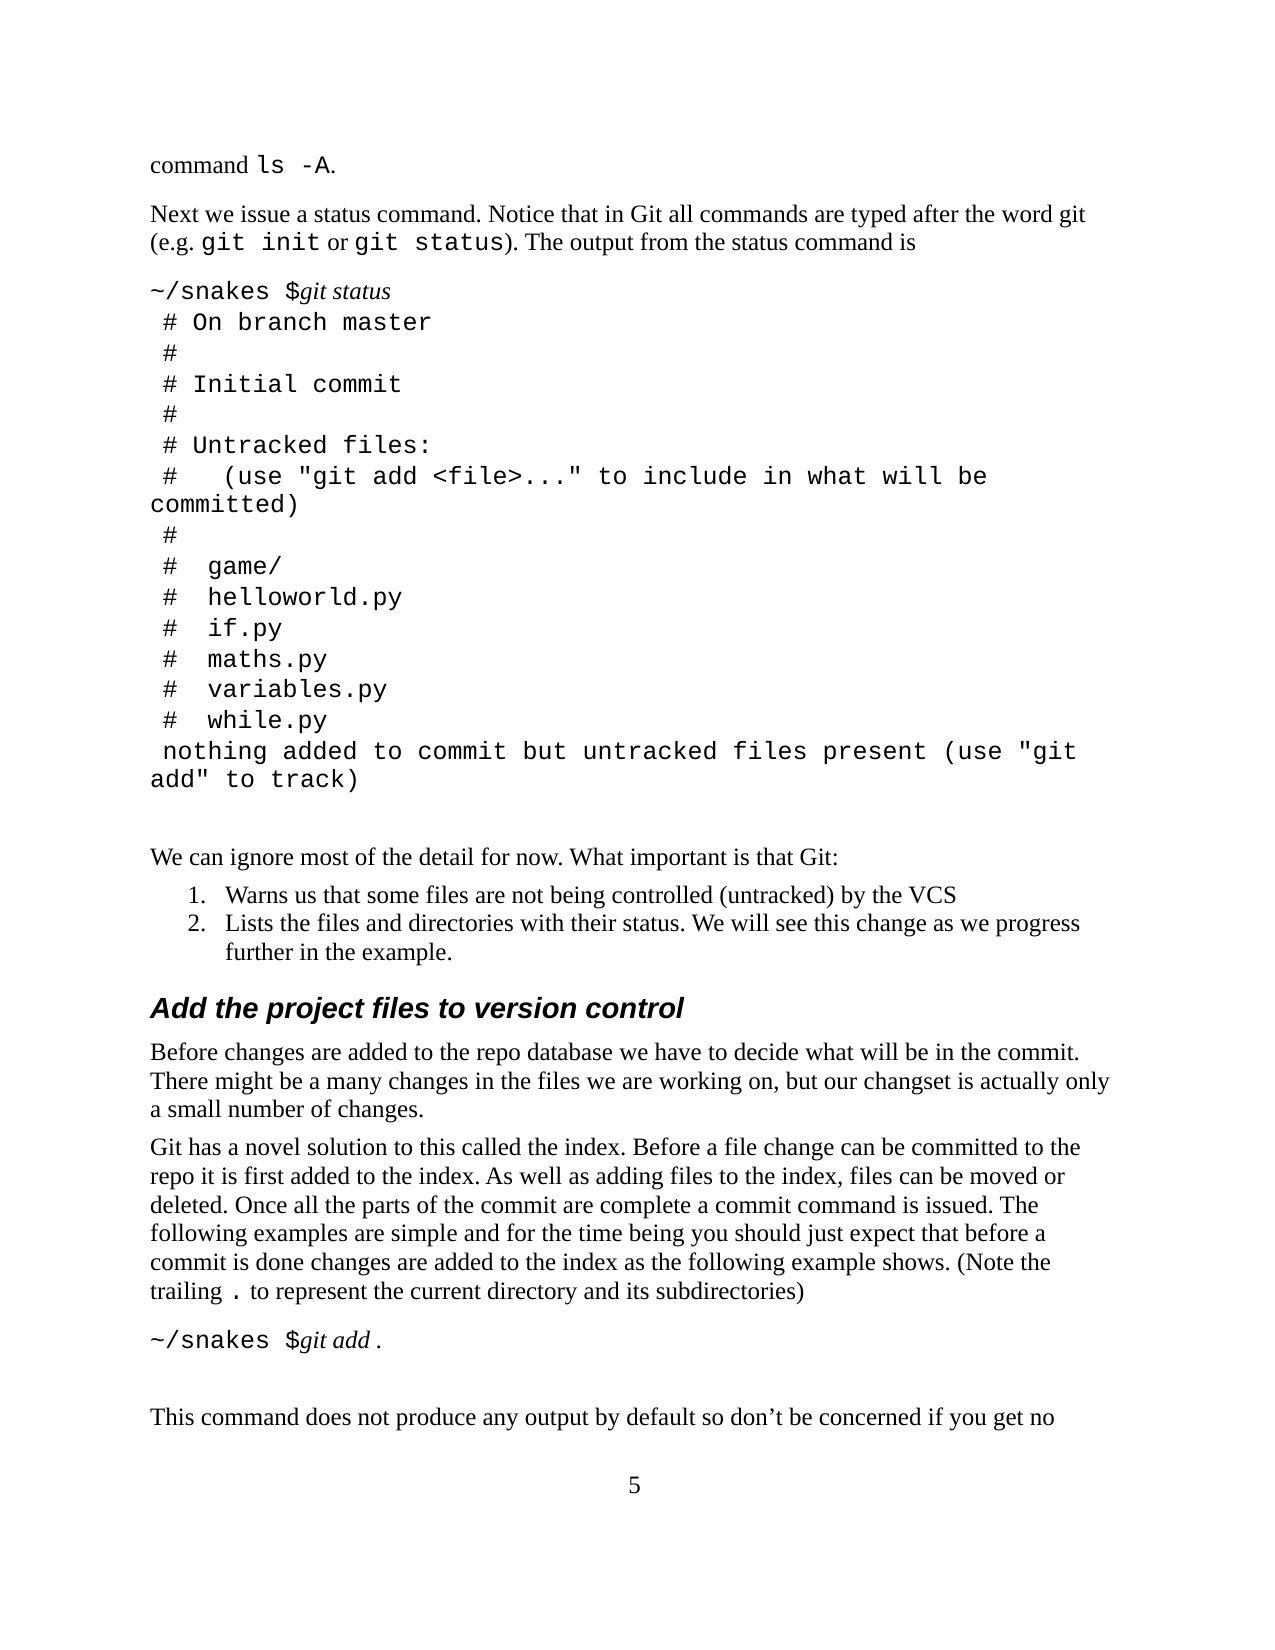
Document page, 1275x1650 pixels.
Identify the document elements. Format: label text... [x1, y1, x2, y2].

list Warns us that some files are not being controlled (untracked) by the VCS [187, 880, 1125, 908]
text Git has a novel solution to this called the index. Before a file change can be committed to the repo it is first added to the index. As well as adding files to the index, files can be moved or deleted. Once all the parts of the commit are complete a commit command is issued. The following examples are simple and for the time being you should just expect that before a commit is done changes are added to the index as the following example shows. (Note the trailing . to represent the current directory and its subdirectories) [150, 1132, 1125, 1307]
text This command does not produce any output by default so don’t be concerned if you get no [150, 1402, 1125, 1431]
text We can ignore most of the detail for now. What important is that Git: [150, 842, 1125, 871]
text ~/snakes $git status # On branch master # # Initial commit # # Untracked files: # (use "git add <file>..." to include in what will be committed) # # game/ # helloworld.py # if.py # maths.py # variables.py # while.py nothing added to commit but untracked files present (use "git add" to track) [150, 276, 1125, 824]
text Next we issue a status command. Notice that in Git all commands are typed after the word git (e.g. git init or git status). The output from the status command is [150, 199, 1125, 258]
text Before changes are added to the repo database we have to decide what will be in the commit. There might be a many changes in the files we are working on, but our changset is actually only a small number of changes. [150, 1037, 1125, 1123]
text ~/snakes $git add . [150, 1325, 1125, 1384]
list Lists the files and directories with their status. We will see this change as we progress further in the example. [187, 908, 1125, 966]
subtitle Add the project files to version control [150, 991, 1125, 1024]
text command ls -A. [150, 150, 1125, 181]
